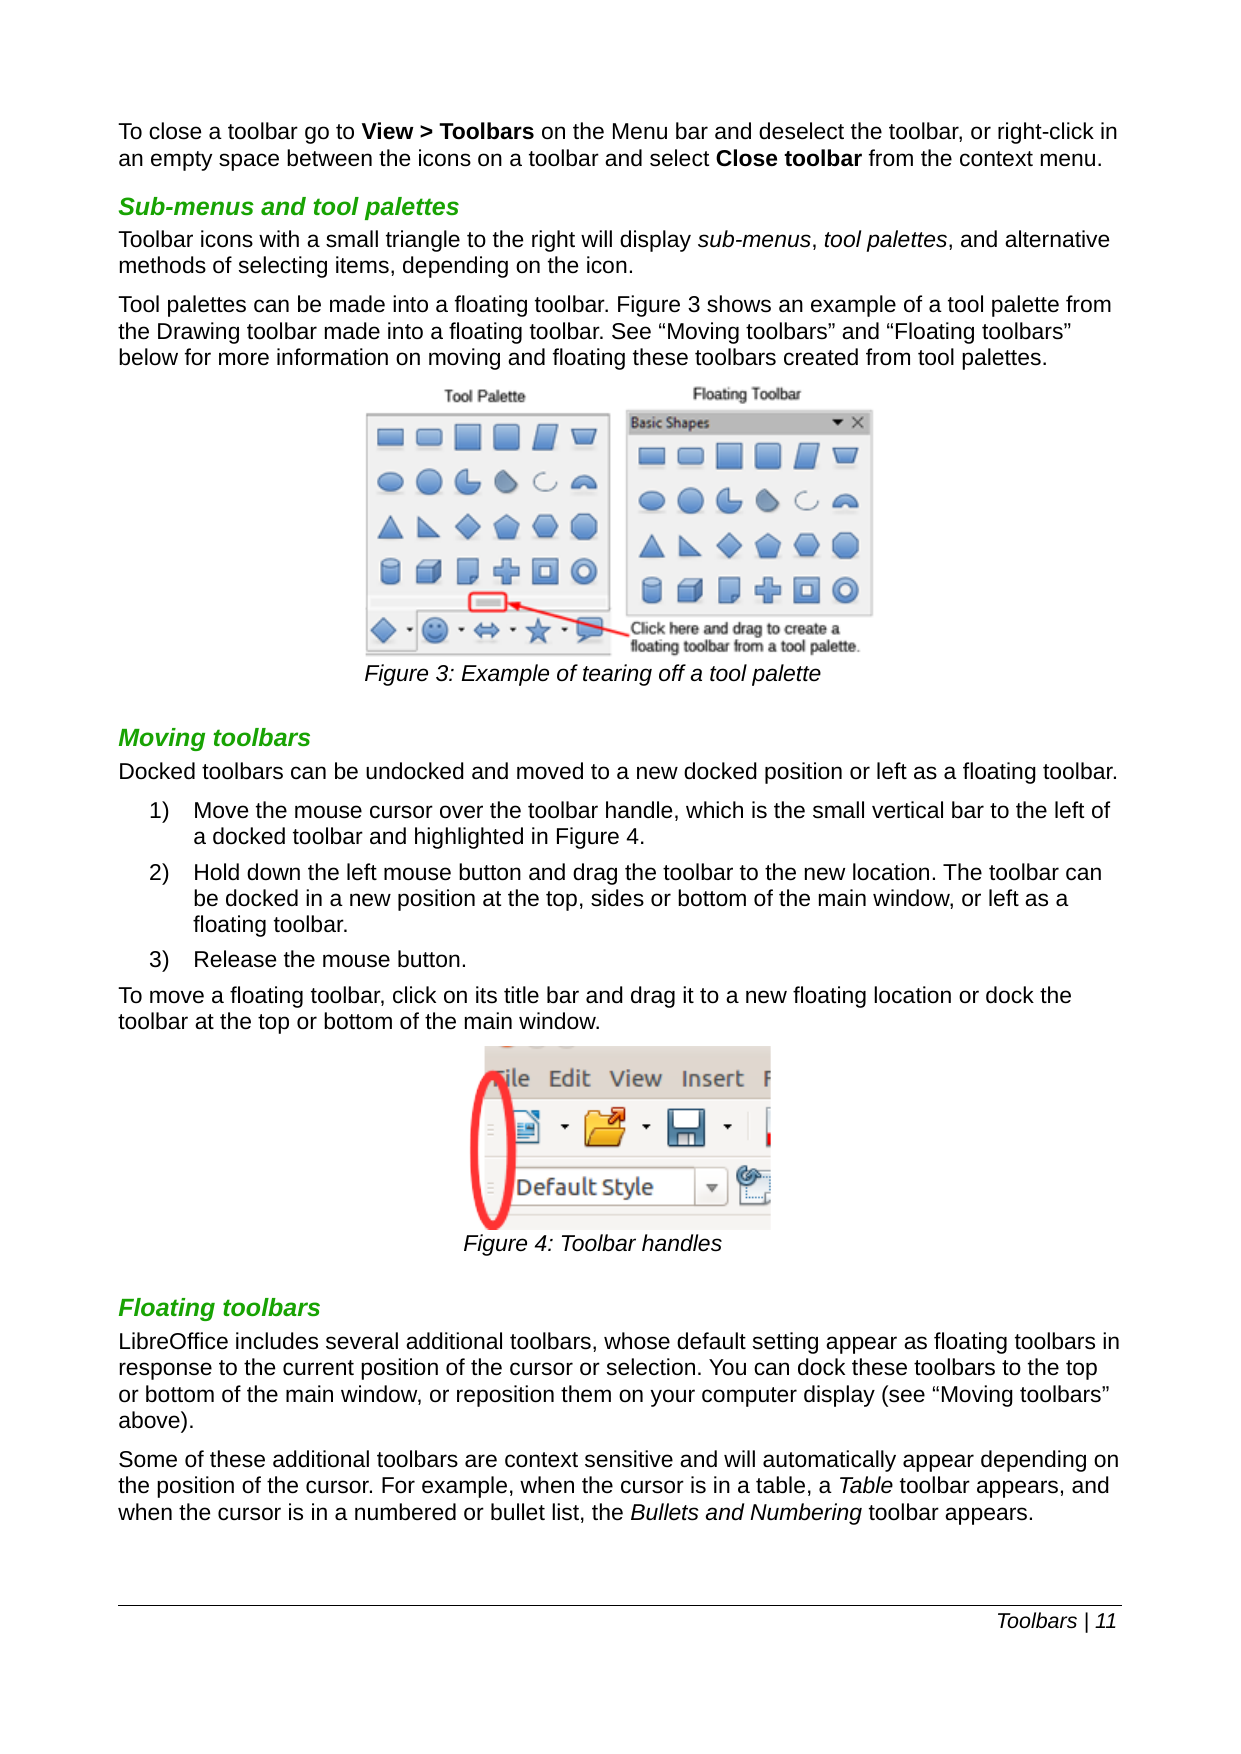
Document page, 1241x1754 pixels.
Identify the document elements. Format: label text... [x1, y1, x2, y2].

subtitle Floating toolbars [118, 1293, 1122, 1322]
text Toolbar icons with a small triangle to the right will display sub-menus, tool palettes, and alternative methods of selecting items, depending on the icon. [118, 226, 1122, 279]
text To close a toolbar go to View > Toolbars on the Menu bar and deselect the toolbar, or right-click in an empty space between the icons on a toolbar and select Close toolbar from the context menu. [118, 118, 1122, 171]
text Figure 3: Example of tearing off a tool palette [364, 383, 876, 686]
subtitle Moving toolbars [118, 723, 1122, 752]
picture [365, 382, 875, 660]
list Move the mouse cursor over the toolbar handle, which is the small vertical bar to the left of a docked toolbar and highlighted in Figure 4. [169, 797, 1122, 849]
list Hold down the left mouse button and drag the toolbar to the new location. The toolbar can be docked in a new position at the top, sides or bottom of the main window, or left as a floating toolbar. [169, 858, 1122, 937]
picture [469, 1046, 771, 1230]
list Release the mouse button. [169, 946, 1122, 973]
text Some of these additional toolbars are context sensitive and will automatically appear depending on the position of the cursor. For example, when the cursor is in a table, a Table toolbar appears, and when the cursor is in a numbered or bullet list, the Bullets and Numbering toolbar appears. [118, 1446, 1122, 1525]
text To move a floating toolbar, click on its title bar and drag it to a new floating location or dock the toolbar at the top or bottom of the main window. [118, 982, 1122, 1034]
subtitle Sub-menus and tool palettes [118, 191, 1122, 220]
text Docked toolbars can be undocked and moved to a new docked position or left as a floating toolbar. [118, 758, 1122, 784]
text LibreOffice includes several additional toolbars, whose default setting appear as floating toolbars in response to the current position of the cursor or selection. You can dock these toolbars to the top or bottom of the main window, or reposition them on your computer display (see “Moving toolbars” above). [118, 1328, 1122, 1433]
text Figure 4: Toolbar handles [463, 1047, 777, 1256]
text Tool palettes can be made into a floating toolbar. Figure 3 shows an example of a tool palette from the Drawing toolbar made into a floating toolbar. See “Moving toolbars” and “Floating toolbars” below for more information on moving and floating these toolbars created from tool palettes. [118, 291, 1122, 370]
